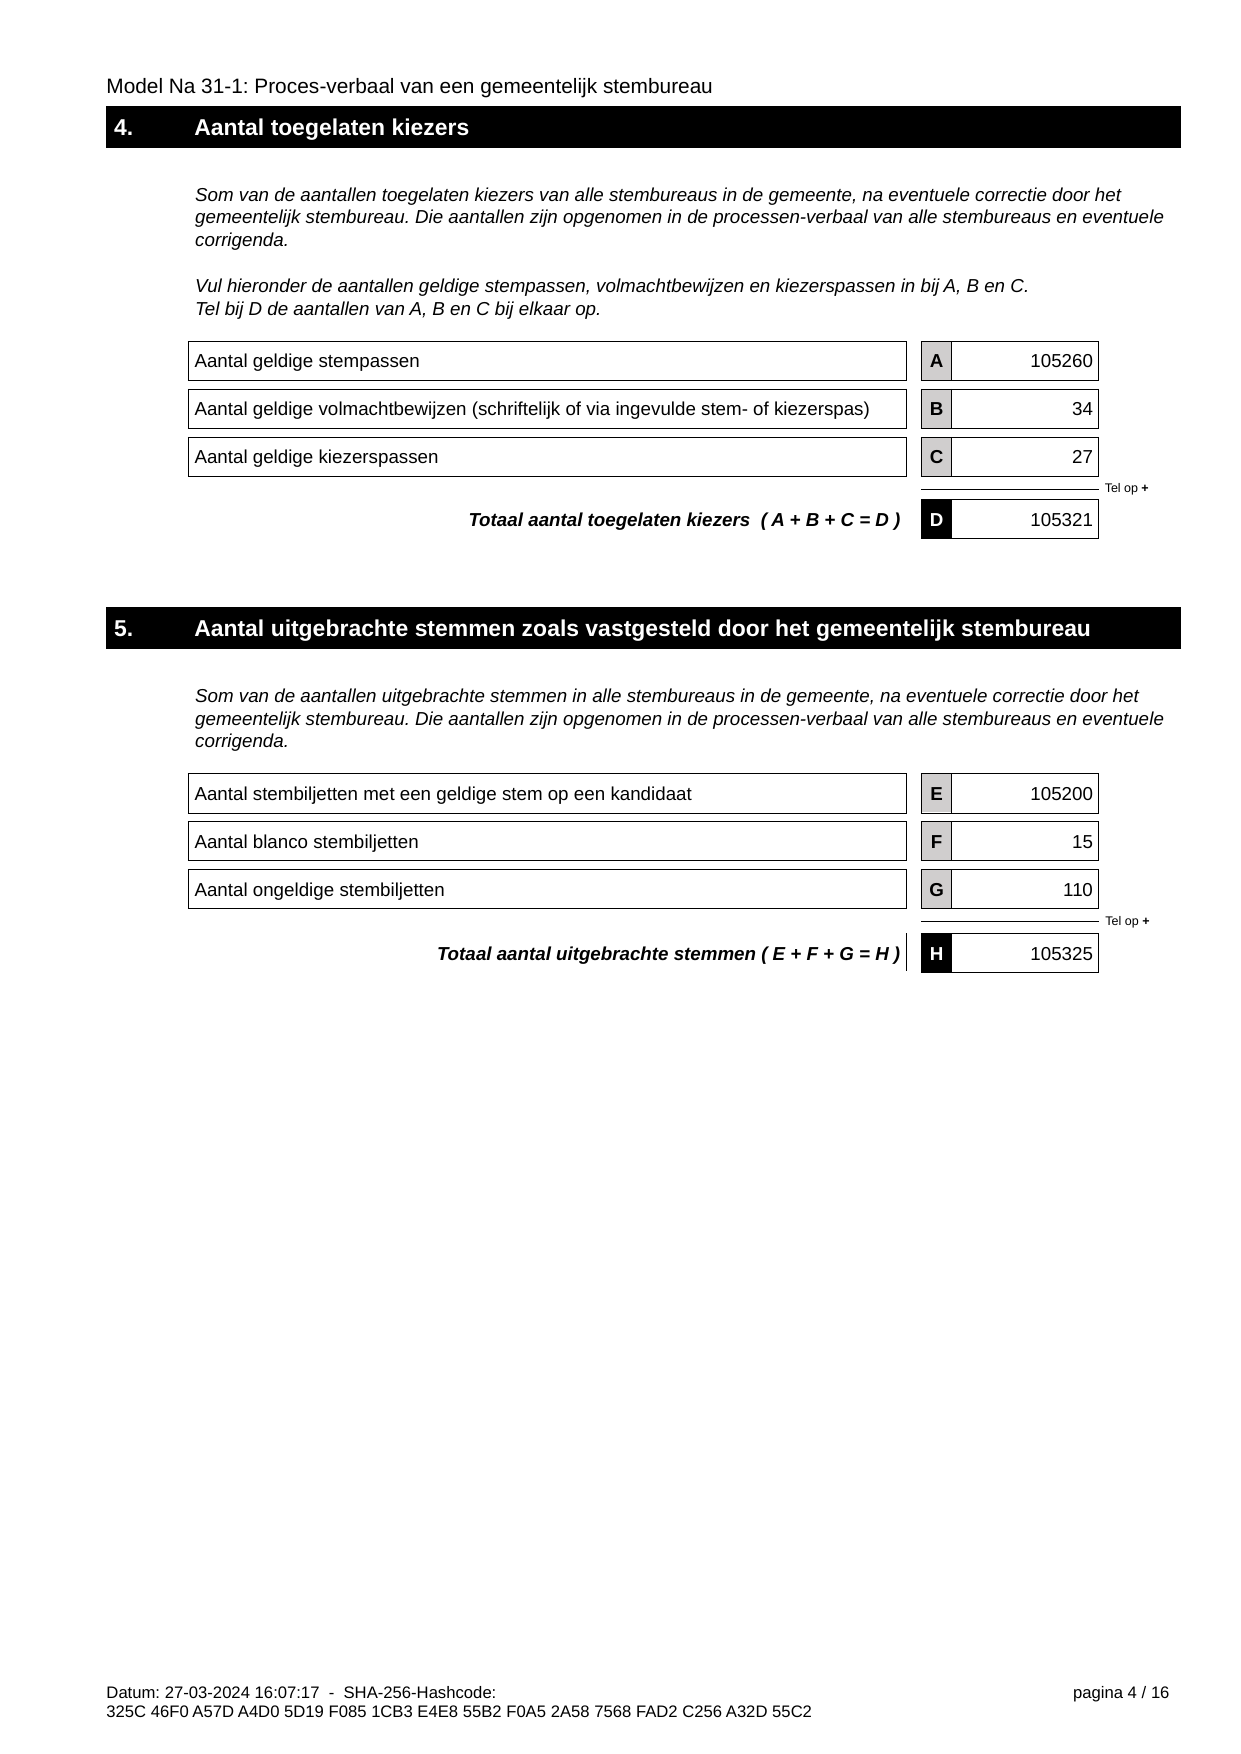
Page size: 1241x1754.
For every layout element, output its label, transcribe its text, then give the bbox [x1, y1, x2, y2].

table_cell [106, 860, 1181, 869]
table_header A [922, 342, 951, 380]
table_cell H [922, 934, 951, 972]
table_cell G [922, 870, 951, 908]
table_cell Totaal aantal uitgebrachte stemmen ( E + F + G = H ) [188, 933, 906, 972]
table_cell [106, 869, 188, 908]
text Tel bij D de aantallen van A, B en C bij elkaar op. [195, 297, 1181, 319]
table_cell [188, 477, 906, 499]
table_cell [1099, 499, 1181, 538]
table_cell [1099, 389, 1181, 428]
table_cell [921, 922, 951, 933]
table_header 105260 [952, 342, 1098, 380]
table_cell [907, 869, 921, 908]
table_cell [106, 428, 1181, 437]
table_cell [1099, 933, 1181, 972]
table_header 105200 [952, 774, 1098, 812]
table_cell [906, 908, 921, 933]
table_cell [1099, 869, 1181, 908]
table_cell Totaal aantal toegelaten kiezers ( A + B + C = D ) [188, 499, 906, 538]
subtitle Aantal toegelaten kiezers [111, 111, 1177, 143]
table_cell [951, 922, 1098, 933]
table_cell Tel op + [1099, 476, 1181, 499]
table_cell 27 [952, 438, 1098, 476]
table_cell [1099, 821, 1181, 860]
table_cell [106, 821, 188, 860]
table_cell [907, 389, 921, 428]
table_header [106, 773, 188, 812]
table_cell [906, 499, 921, 538]
table_cell [1099, 437, 1181, 476]
table_cell D [922, 500, 951, 538]
table_header Aantal geldige stempassen [189, 342, 906, 380]
subtitle Aantal uitgebrachte stemmen zoals vastgesteld door het gemeentelijk stembureau [111, 612, 1177, 644]
table_cell [106, 476, 188, 499]
table_cell B [922, 390, 951, 428]
table_header [1099, 773, 1181, 812]
text Vul hieronder de aantallen geldige stempassen, volmachtbewijzen en kiezerspassen in bij A, B en C. [195, 274, 1181, 297]
table_cell 34 [952, 390, 1098, 428]
table_cell Tel op + [1099, 908, 1181, 933]
table_header E [922, 774, 951, 812]
table_cell 105321 [952, 500, 1098, 538]
table_cell [106, 389, 188, 428]
table_header [106, 341, 188, 380]
table_cell [106, 437, 188, 476]
table_cell [907, 437, 921, 476]
table_cell Aantal geldige volmachtbewijzen (schriftelijk of via ingevulde stem- of kiezerspas) [189, 390, 906, 428]
table_cell [106, 933, 188, 972]
table_cell [106, 499, 188, 538]
table_cell [906, 933, 921, 972]
table_cell 15 [952, 822, 1098, 860]
text Som van de aantallen uitgebrachte stemmen in alle stembureaus in de gemeente, na eventuele correctie door het gemeentelijk stembureau. Die aantallen zijn opgenomen in de processen-verbaal van alle stembureaus en eventuele corrigenda. [195, 683, 1181, 752]
table_header Aantal stembiljetten met een geldige stem op een kandidaat [189, 774, 906, 812]
table_cell [188, 909, 906, 933]
table_cell 105325 [952, 934, 1098, 972]
table_cell Aantal ongeldige stembiljetten [189, 870, 906, 908]
table_cell [921, 490, 1098, 499]
table_header [907, 773, 921, 812]
table_cell Aantal blanco stembiljetten [189, 822, 906, 860]
table_cell Aantal geldige kiezerspassen [189, 438, 906, 476]
table_header [907, 341, 921, 380]
table_header [1099, 341, 1181, 380]
table_cell [951, 909, 1098, 921]
table_cell [106, 813, 1181, 821]
table_cell [906, 476, 921, 499]
table_cell [106, 908, 188, 933]
table_cell [921, 477, 1098, 488]
table_cell 110 [952, 870, 1098, 908]
text Som van de aantallen toegelaten kiezers van alle stembureaus in de gemeente, na eventuele correctie door het gemeentelijk stembureau. Die aantallen zijn opgenomen in de processen-verbaal van alle stembureaus en eventuele corrigenda. [195, 182, 1181, 251]
table_cell C [922, 438, 951, 476]
table_cell F [922, 822, 951, 860]
table_cell [106, 380, 1181, 389]
table_cell [907, 821, 921, 860]
table_cell [921, 909, 951, 921]
